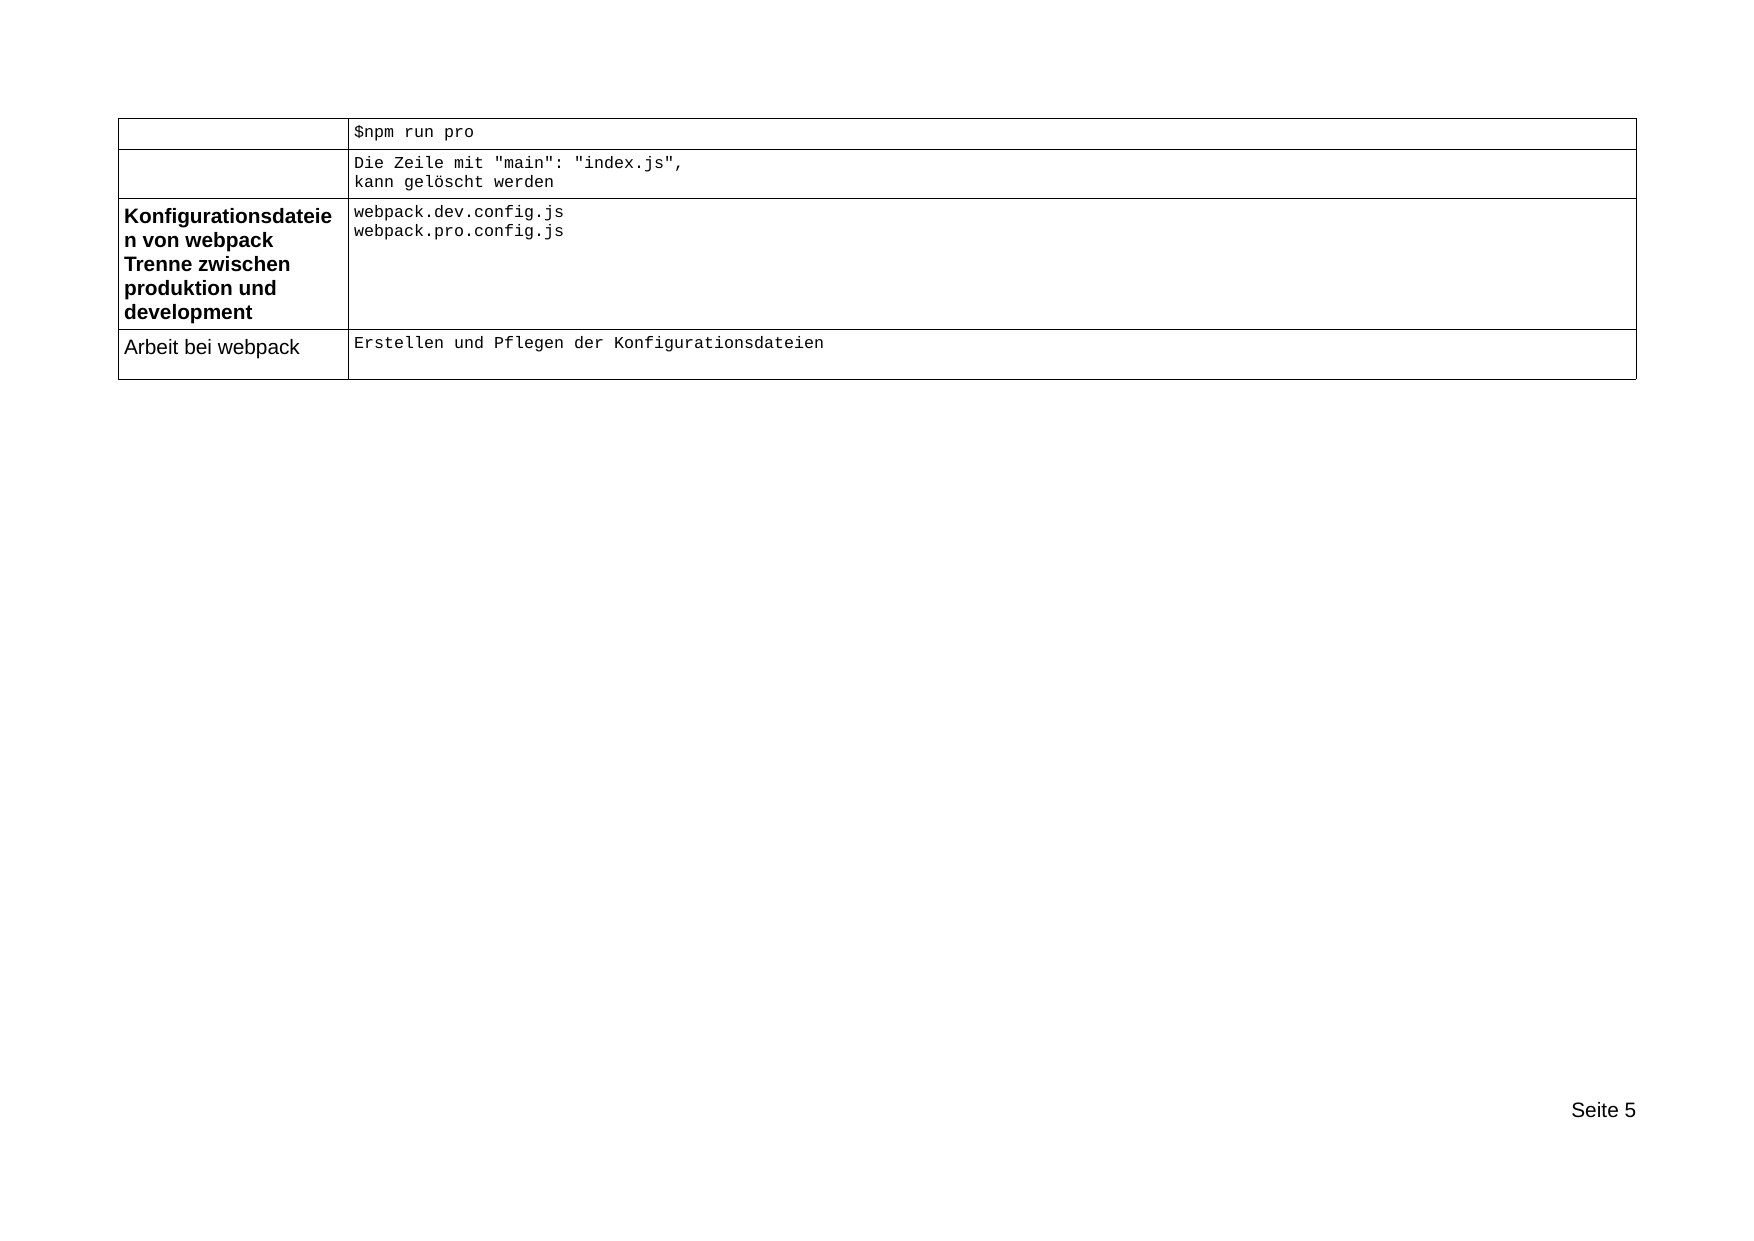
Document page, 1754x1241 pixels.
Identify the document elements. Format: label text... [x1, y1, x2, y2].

table_cell webpack.dev.config.js webpack.pro.config.js [349, 199, 1636, 329]
table_cell $npm run pro [349, 119, 1636, 148]
table_cell Erstellen und Pflegen der Konfigurationsdateien [349, 330, 1636, 378]
table_cell [119, 119, 348, 148]
table_cell Arbeit bei webpack [119, 330, 348, 378]
table_cell Die Zeile mit "main": "index.js", kann gelöscht werden [349, 150, 1636, 198]
table_cell [119, 150, 348, 198]
table_cell Konfigurationsdateien von webpack Trenne zwischen produktion und development [119, 199, 348, 329]
